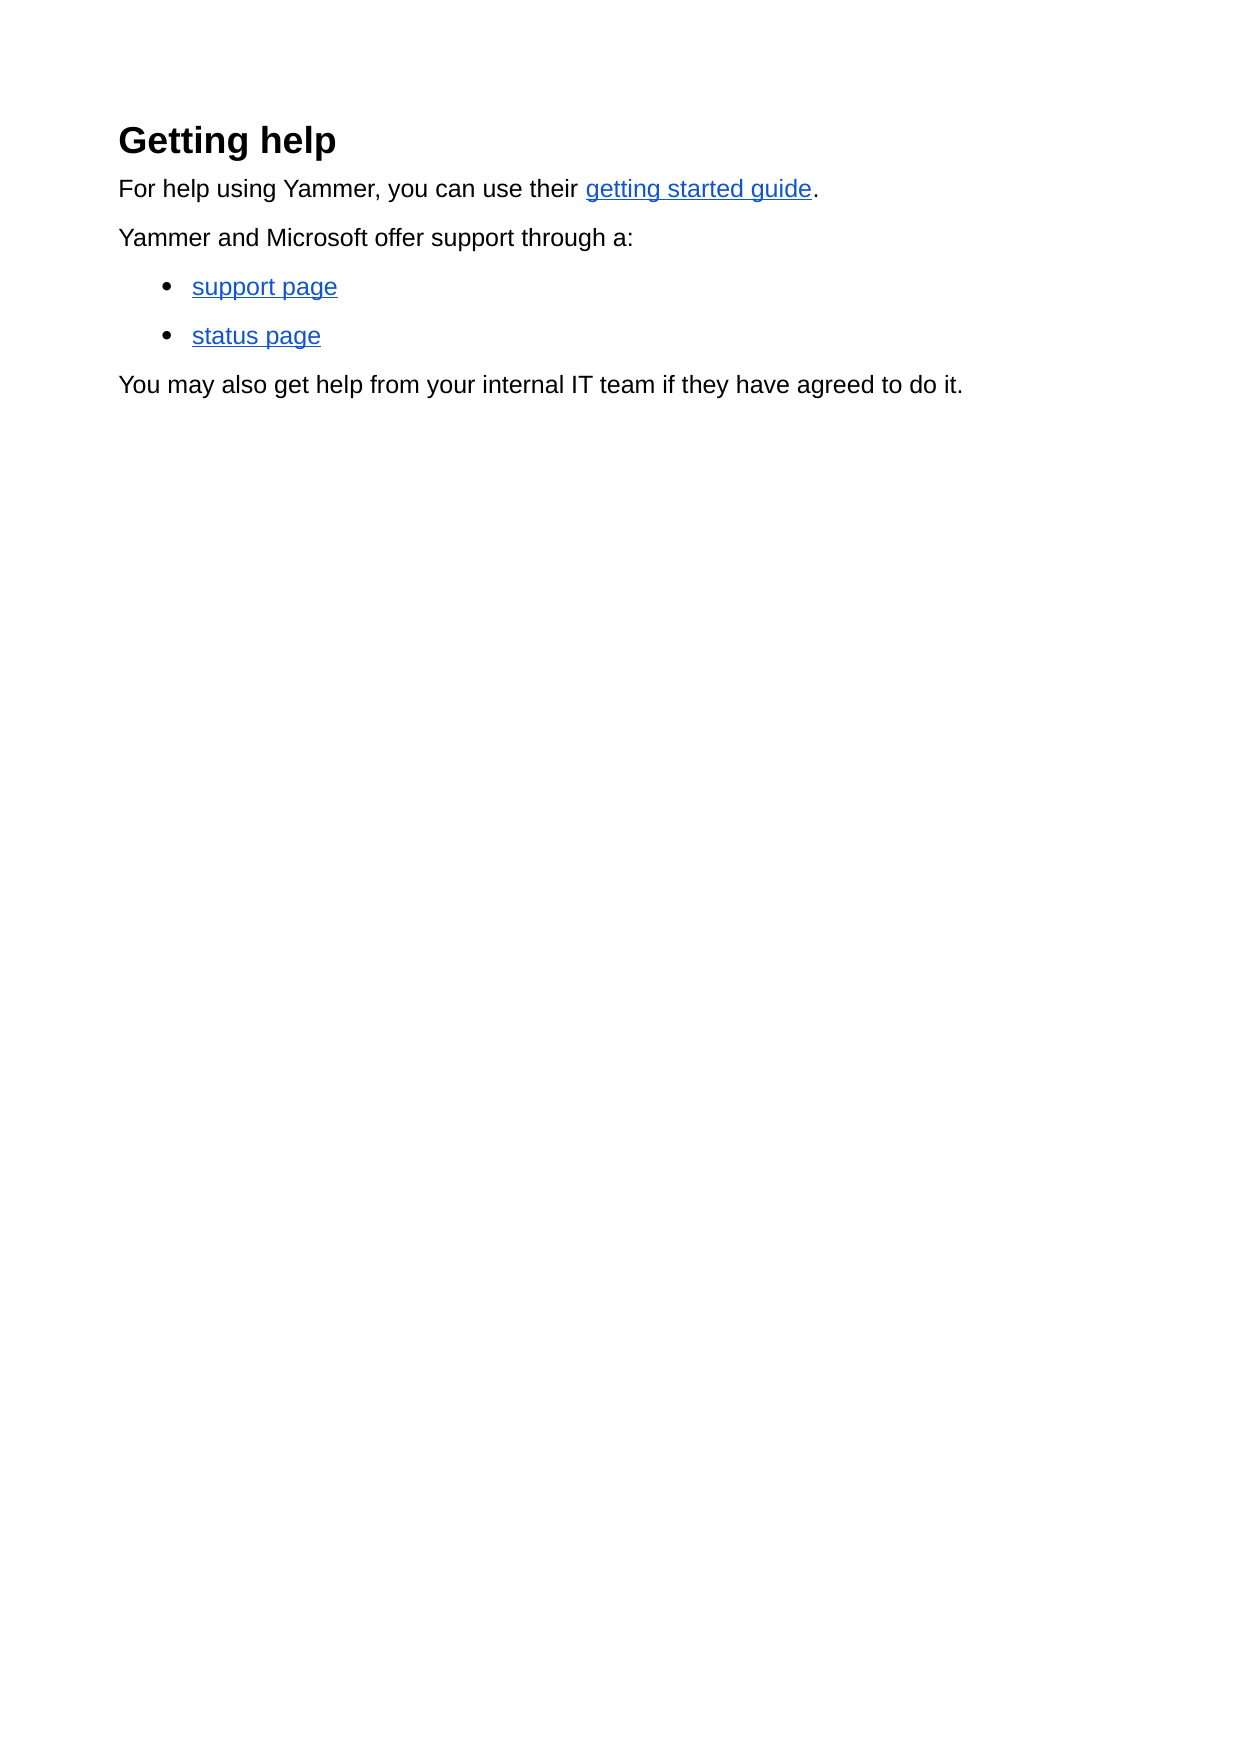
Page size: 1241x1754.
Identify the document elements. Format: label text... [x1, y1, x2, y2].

text For help using Yammer, you can use their getting started guide. [118, 174, 1122, 202]
list support page [162, 272, 1122, 301]
subtitle Getting help [118, 118, 1122, 161]
text Yammer and Microsoft offer support through a: [118, 223, 1122, 252]
text You may also get help from your internal IT team if they have agreed to do it. [118, 370, 1122, 399]
list status page [162, 321, 1122, 350]
